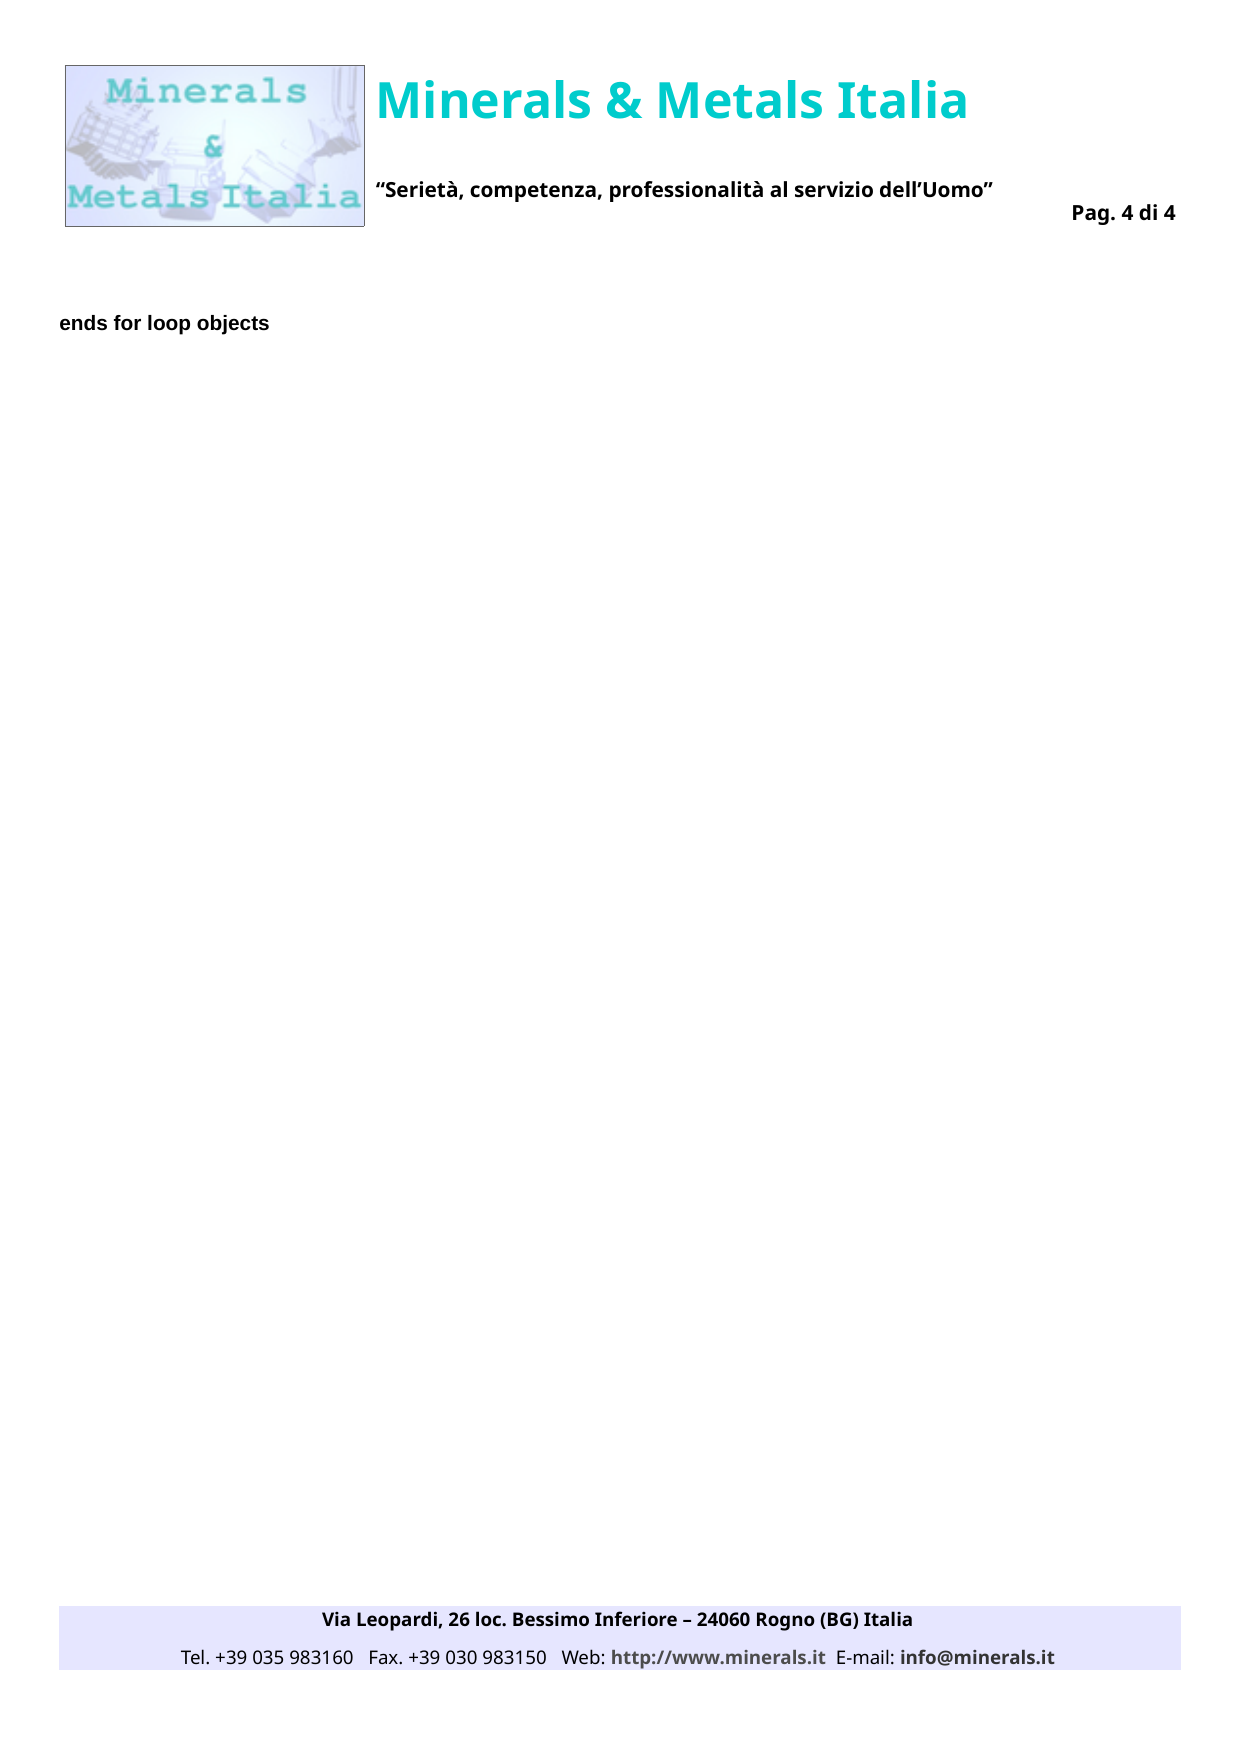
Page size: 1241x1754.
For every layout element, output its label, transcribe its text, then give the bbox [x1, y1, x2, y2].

picture [66, 66, 364, 226]
text ends for loop objects [59, 310, 1181, 334]
text </if> [59, 274, 1181, 298]
